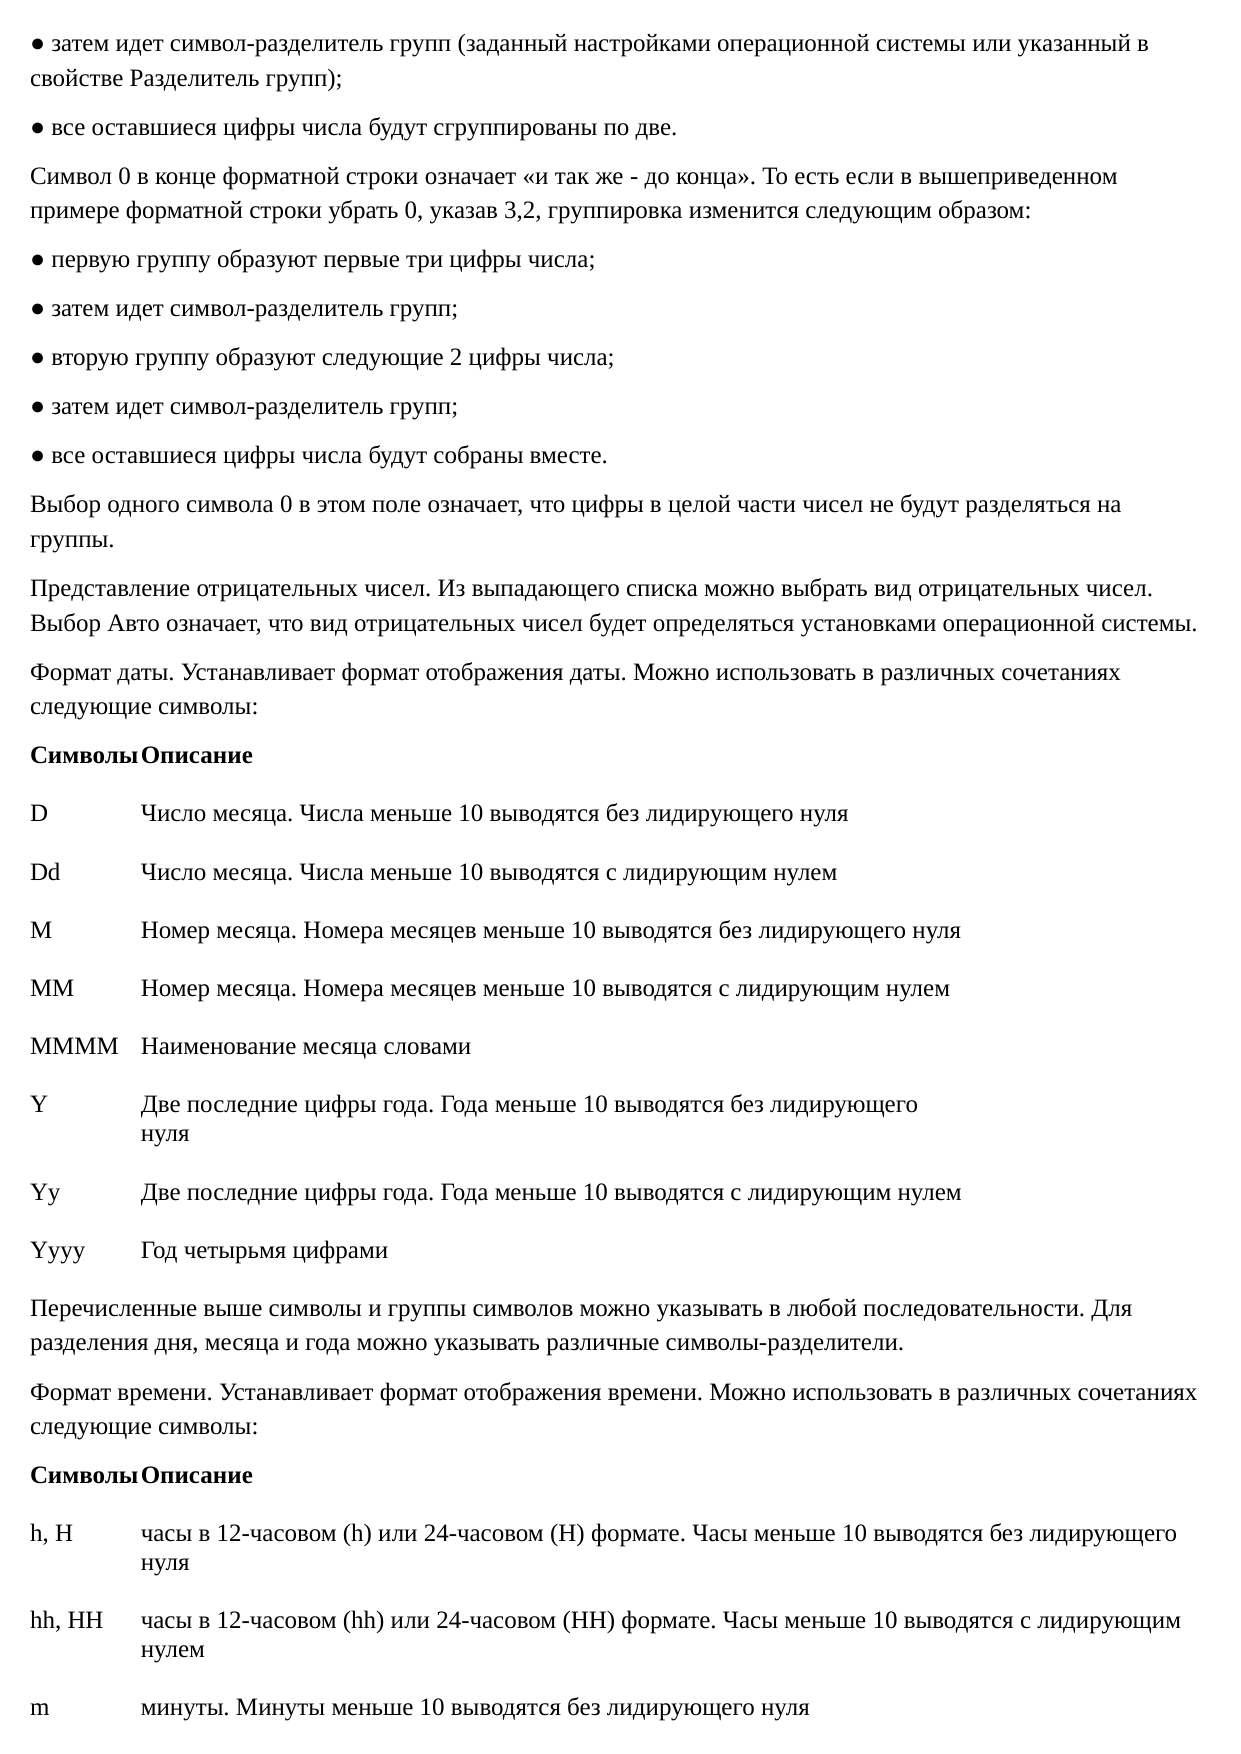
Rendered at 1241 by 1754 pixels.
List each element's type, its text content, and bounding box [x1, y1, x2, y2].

text Формат времени. Устанавливает формат отображения времени. Можно использовать в различных сочетаниях следующие символы: [30, 1377, 1211, 1440]
table_header Описание [141, 1460, 1211, 1518]
text ● затем идет символ-разделитель групп; [30, 391, 1211, 420]
table_cell Номер месяца. Номера месяцев меньше 10 выводятся с лидирующим нулем [141, 973, 973, 1031]
table_header Описание [141, 740, 973, 798]
text ● вторую группу образуют следующие 2 цифры числа; [30, 342, 1211, 371]
text ● все оставшиеся цифры числа будут собраны вместе. [30, 441, 1211, 469]
table_cell m [30, 1692, 141, 1721]
table_cell Dd [30, 857, 141, 915]
table_header Символы [30, 740, 141, 798]
table_cell M [30, 915, 141, 973]
table_cell Yyyy [30, 1235, 141, 1293]
text Представление отрицательных чисел. Из выпадающего списка можно выбрать вид отрицательных чисел. Выбор Авто означает, что вид отрицательных чисел будет определяться установками операционной системы. [30, 573, 1211, 636]
table_cell MM [30, 973, 141, 1031]
table_cell Две последние цифры года. Года меньше 10 выводятся без лидирующего нуля [141, 1090, 973, 1177]
table_cell D [30, 799, 141, 857]
table_cell Число месяца. Числа меньше 10 выводятся с лидирующим нулем [141, 857, 973, 915]
table_cell Номер месяца. Номера месяцев меньше 10 выводятся без лидирующего нуля [141, 915, 973, 973]
table_cell Yy [30, 1177, 141, 1235]
table_cell часы в 12-часовом (h) или 24-часовом (H) формате. Часы меньше 10 выводятся без лидирующего нуля [141, 1518, 1211, 1605]
text Выбор одного символа 0 в этом поле означает, что цифры в целой части чисел не будут разделяться на группы. [30, 489, 1211, 553]
table_cell минуты. Минуты меньше 10 выводятся без лидирующего нуля [141, 1692, 1211, 1721]
table_cell Y [30, 1090, 141, 1177]
table_cell Две последние цифры года. Года меньше 10 выводятся с лидирующим нулем [141, 1177, 973, 1235]
table_cell Число месяца. Числа меньше 10 выводятся без лидирующего нуля [141, 799, 973, 857]
table_cell Наименование месяца словами [141, 1031, 973, 1089]
table_header Символы [30, 1460, 141, 1518]
table_cell h, H [30, 1518, 141, 1605]
text Формат даты. Устанавливает формат отображения даты. Можно использовать в различных сочетаниях следующие символы: [30, 657, 1211, 720]
text Символ 0 в конце форматной строки означает «и так же ‑ до конца». То есть если в вышеприведенном примере форматной строки убрать 0, указав 3,2, группировка изменится следующим образом: [30, 161, 1211, 224]
text ● первую группу образуют первые три цифры числа; [30, 244, 1211, 273]
table_cell MMMM [30, 1031, 141, 1089]
text ● затем идет символ-разделитель групп; [30, 293, 1211, 322]
text Перечисленные выше символы и группы символов можно указывать в любой последовательности. Для разделения дня, месяца и года можно указывать различные символы-разделители. [30, 1293, 1211, 1356]
table_cell часы в 12-часовом (hh) или 24-часовом (HH) формате. Часы меньше 10 выводятся с лидирующим нулем [141, 1605, 1211, 1692]
table_cell Год четырьмя цифрами [141, 1235, 973, 1293]
table_cell hh, HH [30, 1605, 141, 1692]
text ● затем идет символ-разделитель групп (заданный настройками операционной системы или указанный в свойстве Разделитель групп); [30, 28, 1211, 91]
text ● все оставшиеся цифры числа будут сгруппированы по две. [30, 112, 1211, 140]
